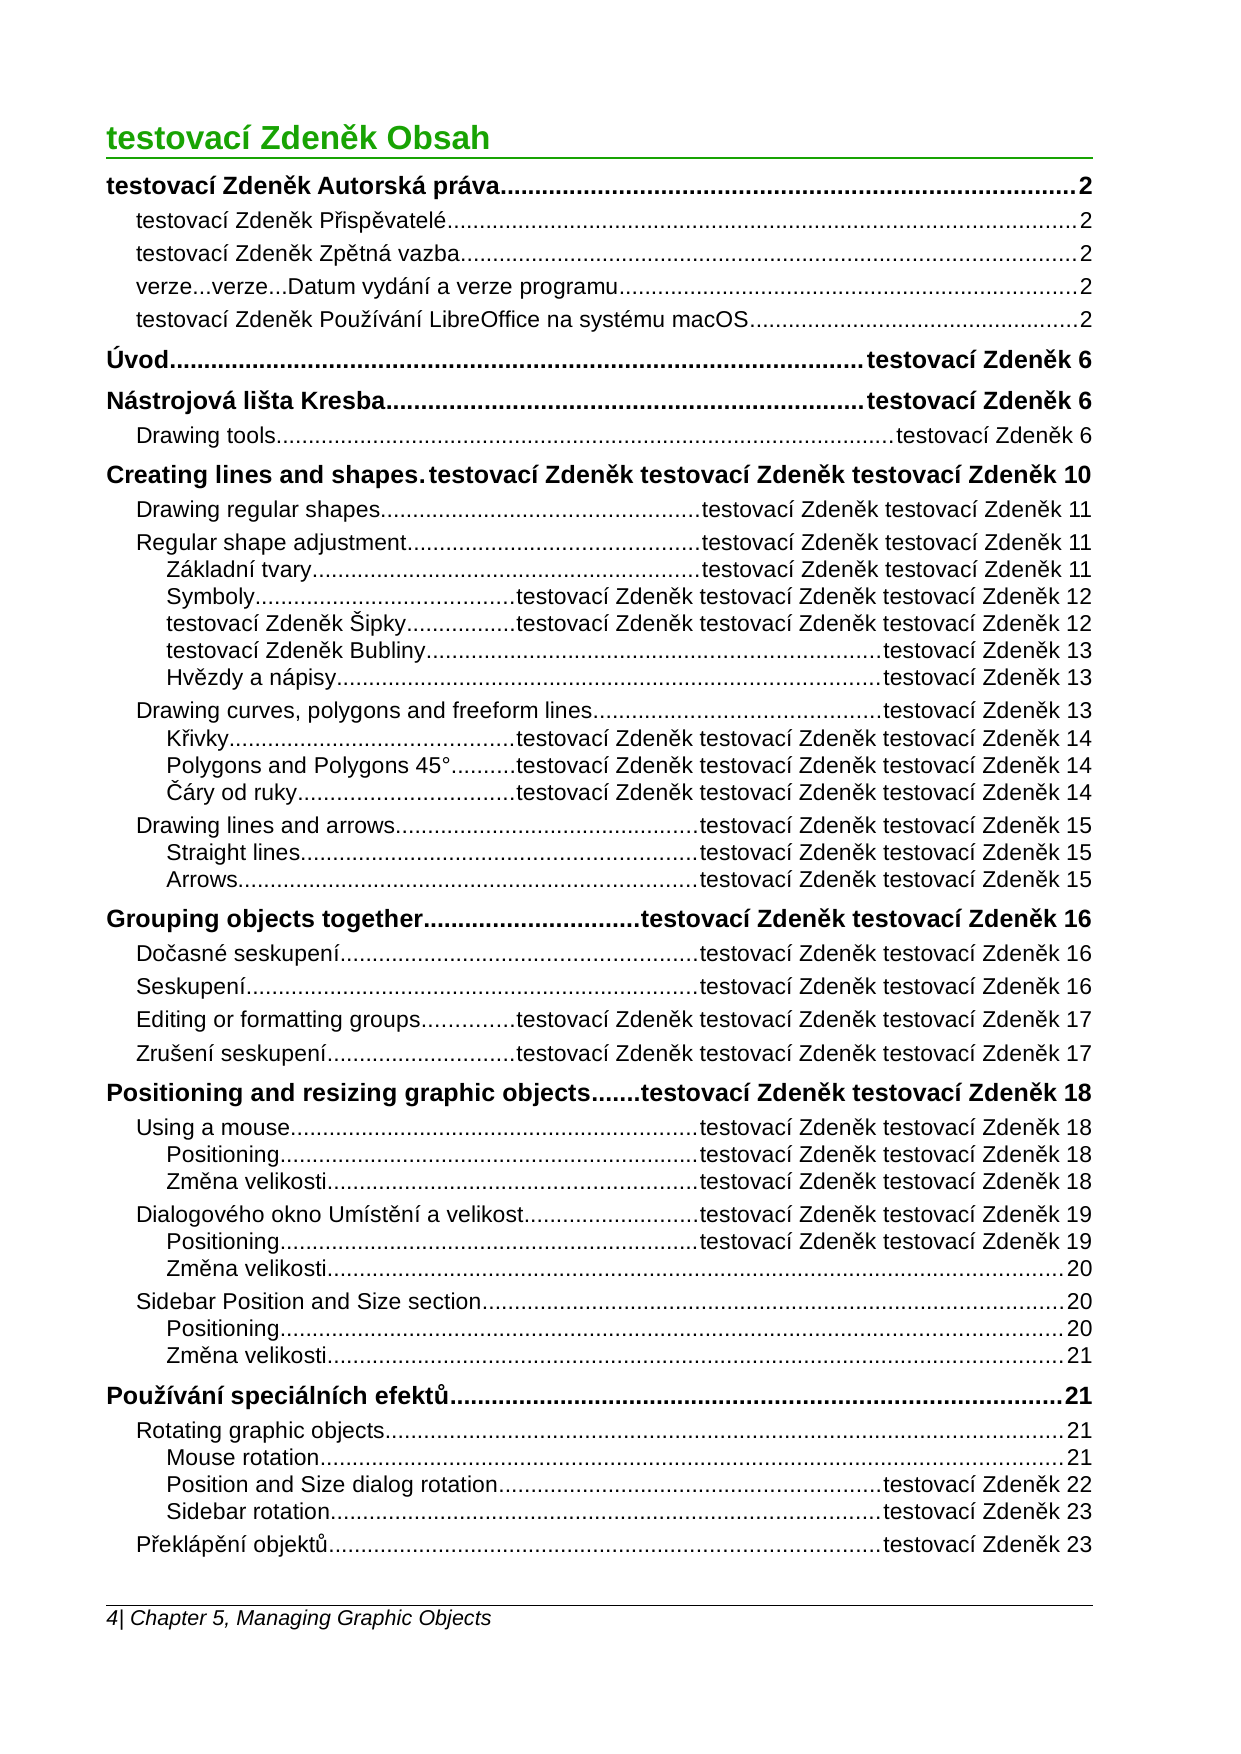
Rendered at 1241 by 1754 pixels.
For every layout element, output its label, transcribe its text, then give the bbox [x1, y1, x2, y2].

text Symboly testovací Zdeněk testovací Zdeněk testovací Zdeněk 12 [166, 582, 1093, 609]
text testovací Zdeněk Přispěvatelé 2 [136, 206, 1093, 233]
text Drawing regular shapes testovací Zdeněk testovací Zdeněk 11 [136, 495, 1093, 522]
text Drawing curves, polygons and freeform lines testovací Zdeněk 13 [136, 697, 1093, 724]
text Regular shape adjustment testovací Zdeněk testovací Zdeněk 11 [136, 528, 1093, 555]
text Úvod testovací Zdeněk 6 [106, 345, 1093, 374]
text Překlápění objektů testovací Zdeněk 23 [136, 1530, 1093, 1557]
text Nástrojová lišta Kresba testovací Zdeněk 6 [106, 386, 1093, 415]
text testovací Zdeněk Bubliny testovací Zdeněk 13 [166, 637, 1093, 664]
text testovací Zdeněk Používání LibreOffice na systému macOS 2 [136, 306, 1093, 333]
text Seskupení testovací Zdeněk testovací Zdeněk 16 [136, 973, 1093, 1000]
text Straight lines testovací Zdeněk testovací Zdeněk 15 [166, 838, 1093, 865]
text Grouping objects together testovací Zdeněk testovací Zdeněk 16 [106, 904, 1093, 933]
text testovací Zdeněk Zpětná vazba 2 [136, 239, 1093, 267]
text Positioning testovací Zdeněk testovací Zdeněk 18 [166, 1140, 1093, 1167]
text Zrušení seskupení testovací Zdeněk testovací Zdeněk testovací Zdeněk 17 [136, 1039, 1093, 1066]
text Position and Size dialog rotation testovací Zdeněk 22 [166, 1470, 1093, 1497]
text Základní tvary testovací Zdeněk testovací Zdeněk 11 [166, 555, 1093, 582]
text Drawing lines and arrows testovací Zdeněk testovací Zdeněk 15 [136, 811, 1093, 838]
text Positioning testovací Zdeněk testovací Zdeněk 19 [166, 1227, 1093, 1254]
text Změna velikosti testovací Zdeněk testovací Zdeněk 18 [166, 1167, 1093, 1194]
text Změna velikosti 21 [166, 1342, 1093, 1369]
text Using a mouse testovací Zdeněk testovací Zdeněk 18 [136, 1113, 1093, 1140]
text Positioning and resizing graphic objects testovací Zdeněk testovací Zdeněk 18 [106, 1078, 1093, 1107]
text Mouse rotation 21 [166, 1443, 1093, 1470]
text Dočasné seskupení testovací Zdeněk testovací Zdeněk 16 [136, 939, 1093, 967]
text Editing or formatting groups testovací Zdeněk testovací Zdeněk testovací Zdeněk 17 [136, 1006, 1093, 1033]
subtitle testovací Zdeněk Obsah [106, 118, 1093, 157]
text Křivky testovací Zdeněk testovací Zdeněk testovací Zdeněk 14 [166, 724, 1093, 751]
text Používání speciálních efektů 21 [106, 1381, 1093, 1410]
text Drawing tools testovací Zdeněk 6 [136, 421, 1093, 448]
text Rotating graphic objects 21 [136, 1416, 1093, 1443]
text Arrows testovací Zdeněk testovací Zdeněk 15 [166, 865, 1093, 892]
text Sidebar rotation testovací Zdeněk 23 [166, 1497, 1093, 1524]
text testovací Zdeněk Šipky testovací Zdeněk testovací Zdeněk testovací Zdeněk 12 [166, 609, 1093, 637]
text Čáry od ruky testovací Zdeněk testovací Zdeněk testovací Zdeněk 14 [166, 778, 1093, 805]
text testovací Zdeněk Autorská práva 2 [106, 171, 1093, 200]
text Hvězdy a nápisy testovací Zdeněk 13 [166, 664, 1093, 691]
text Dialogového okno Umístění a velikost testovací Zdeněk testovací Zdeněk 19 [136, 1200, 1093, 1227]
text Creating lines and shapes testovací Zdeněk testovací Zdeněk testovací Zdeněk 10 [106, 460, 1093, 489]
text Změna velikosti 20 [166, 1254, 1093, 1282]
text Sidebar Position and Size section 20 [136, 1288, 1093, 1315]
text Positioning 20 [166, 1315, 1093, 1342]
text verze...verze...Datum vydání a verze programu 2 [136, 273, 1093, 300]
text Polygons and Polygons 45° testovací Zdeněk testovací Zdeněk testovací Zdeněk 14 [166, 751, 1093, 778]
